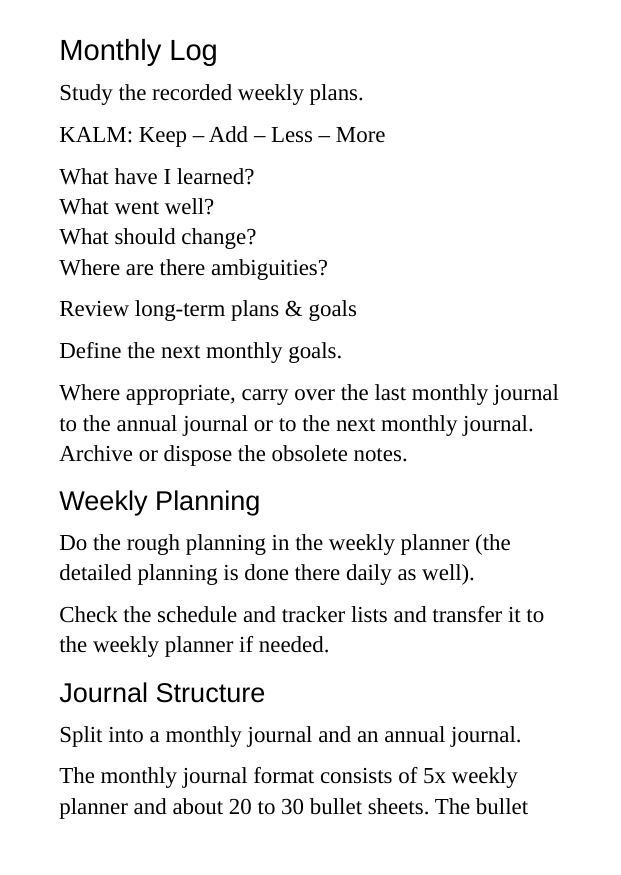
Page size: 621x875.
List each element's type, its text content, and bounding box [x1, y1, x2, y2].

text Where appropriate, carry over the last monthly journal to the annual journal or to the next monthly journal. Archive or dispose the obsolete notes. [59, 379, 561, 466]
subtitle Monthly Log [59, 33, 561, 67]
text What have I learned? What went well? What should change? Where are there ambiguities? [59, 163, 561, 280]
subtitle Weekly Planning [59, 485, 561, 517]
text Split into a monthly journal and an annual journal. [59, 721, 561, 747]
text Review long-term plans & goals [59, 296, 561, 322]
text Define the next monthly goals. [59, 337, 561, 364]
text The monthly journal format consists of 5x weekly planner and about 20 to 30 bullet sheets. The bullet [59, 763, 561, 819]
text Check the schedule and tracker lists and transfer it to the weekly planner if needed. [59, 601, 561, 658]
text Do the rough planning in the weekly planner (the detailed planning is done there daily as well). [59, 529, 561, 586]
text Study the recorded weekly plans. [59, 79, 561, 105]
text KALM: Keep – Add – Less – More [59, 121, 561, 147]
subtitle Journal Structure [59, 677, 561, 708]
